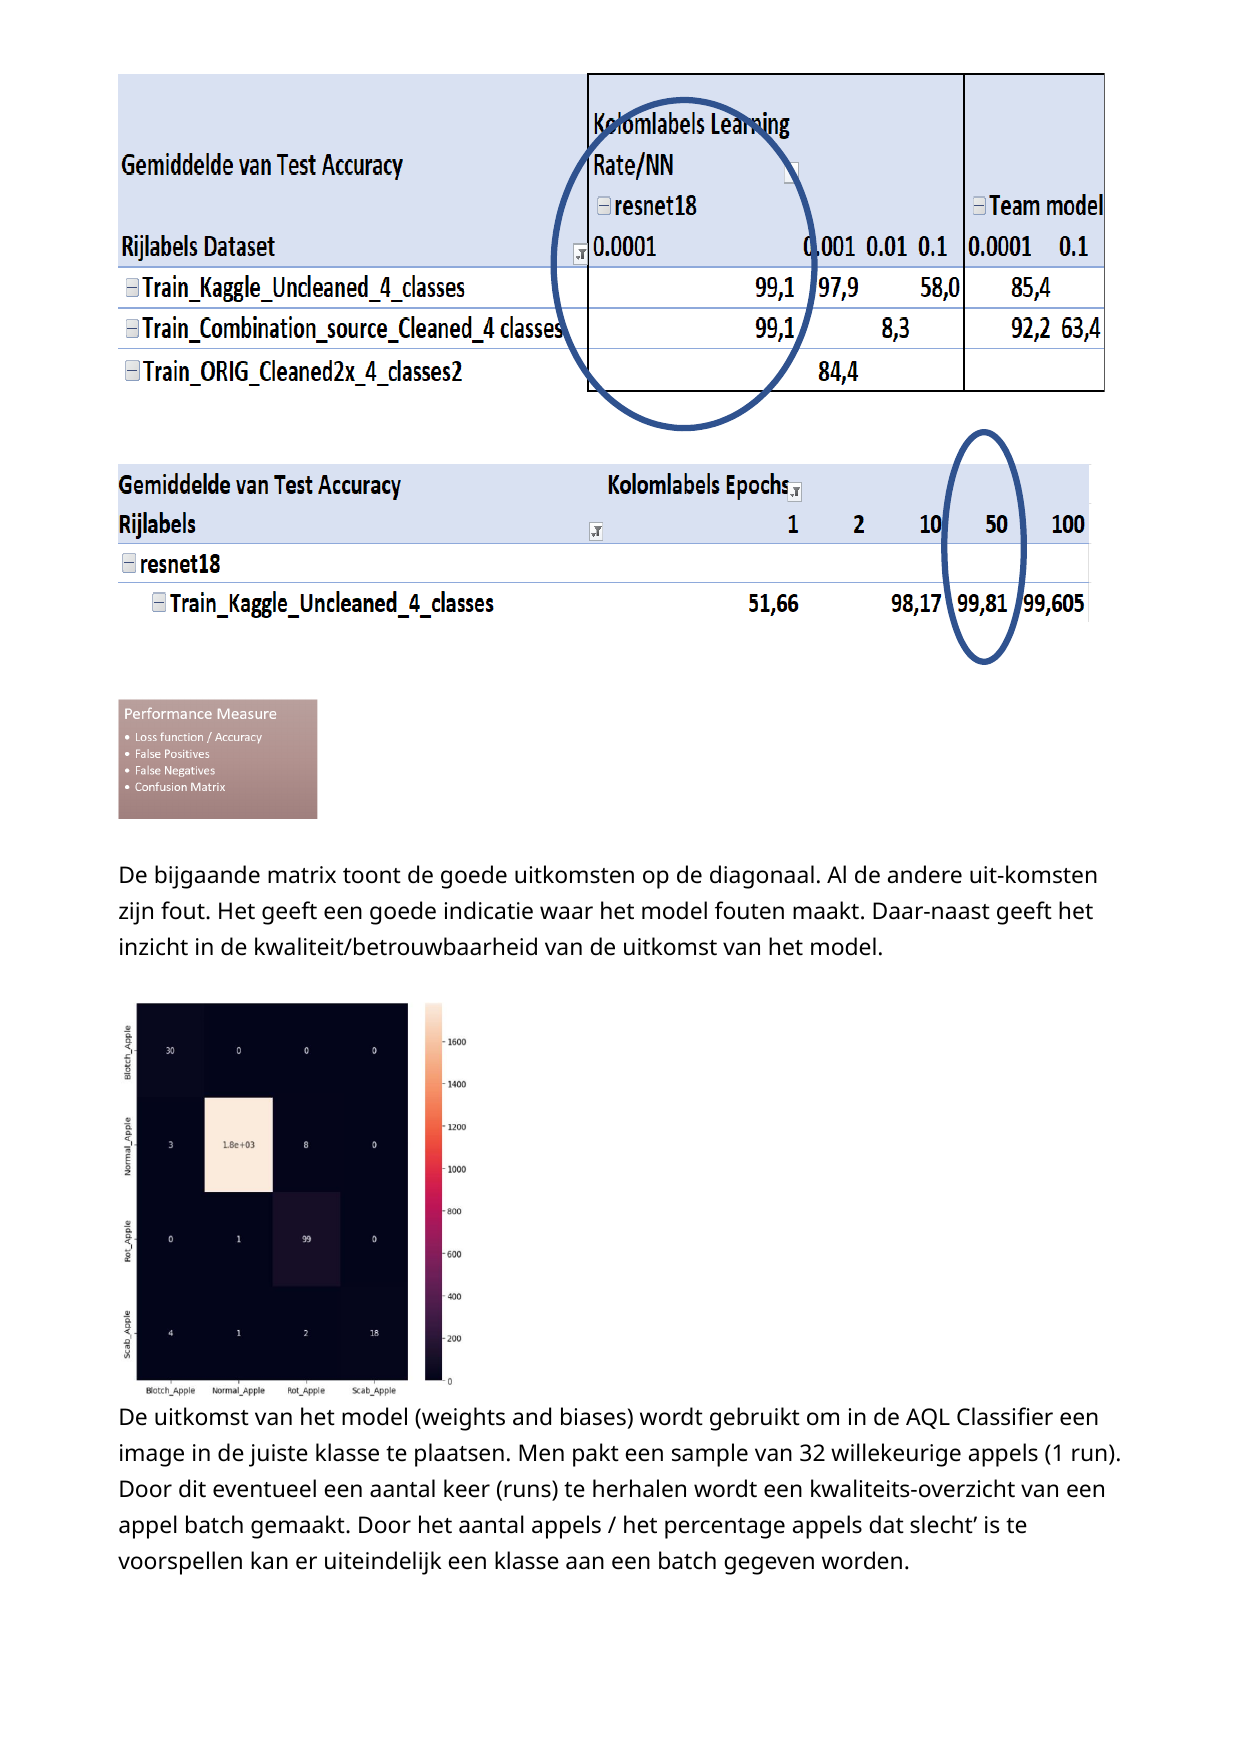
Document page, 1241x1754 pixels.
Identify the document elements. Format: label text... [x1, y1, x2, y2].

picture [118, 464, 952, 622]
picture [948, 464, 1020, 622]
picture [118, 698, 318, 819]
picture [557, 104, 811, 392]
picture [118, 1002, 469, 1397]
text De bijgaande matrix toont de goede uitkomsten op de diagonaal. Al de andere uit-komsten zijn fout. Het geeft een goede indicatie waar het model fouten maakt. Daar-naast geeft het inzicht in de kwaliteit/betrouwbaarheid van de uitkomst van het model. [118, 859, 1137, 962]
picture [118, 73, 1105, 392]
picture [1016, 464, 1092, 622]
text De uitkomst van het model (weights and biases) wordt gebruikt om in de AQL Classifier een image in de juiste klasse te plaatsen. Men pakt een sample van 32 willekeurige appels (1 run). Door dit eventueel een aantal keer (runs) te herhalen wordt een kwaliteits-overzicht van een appel batch gemaakt. Door het aantal appels / het percentage appels dat slecht’ is te voorspellen kan er uiteindelijk een klasse aan een batch gegeven worden. [118, 1401, 1137, 1576]
